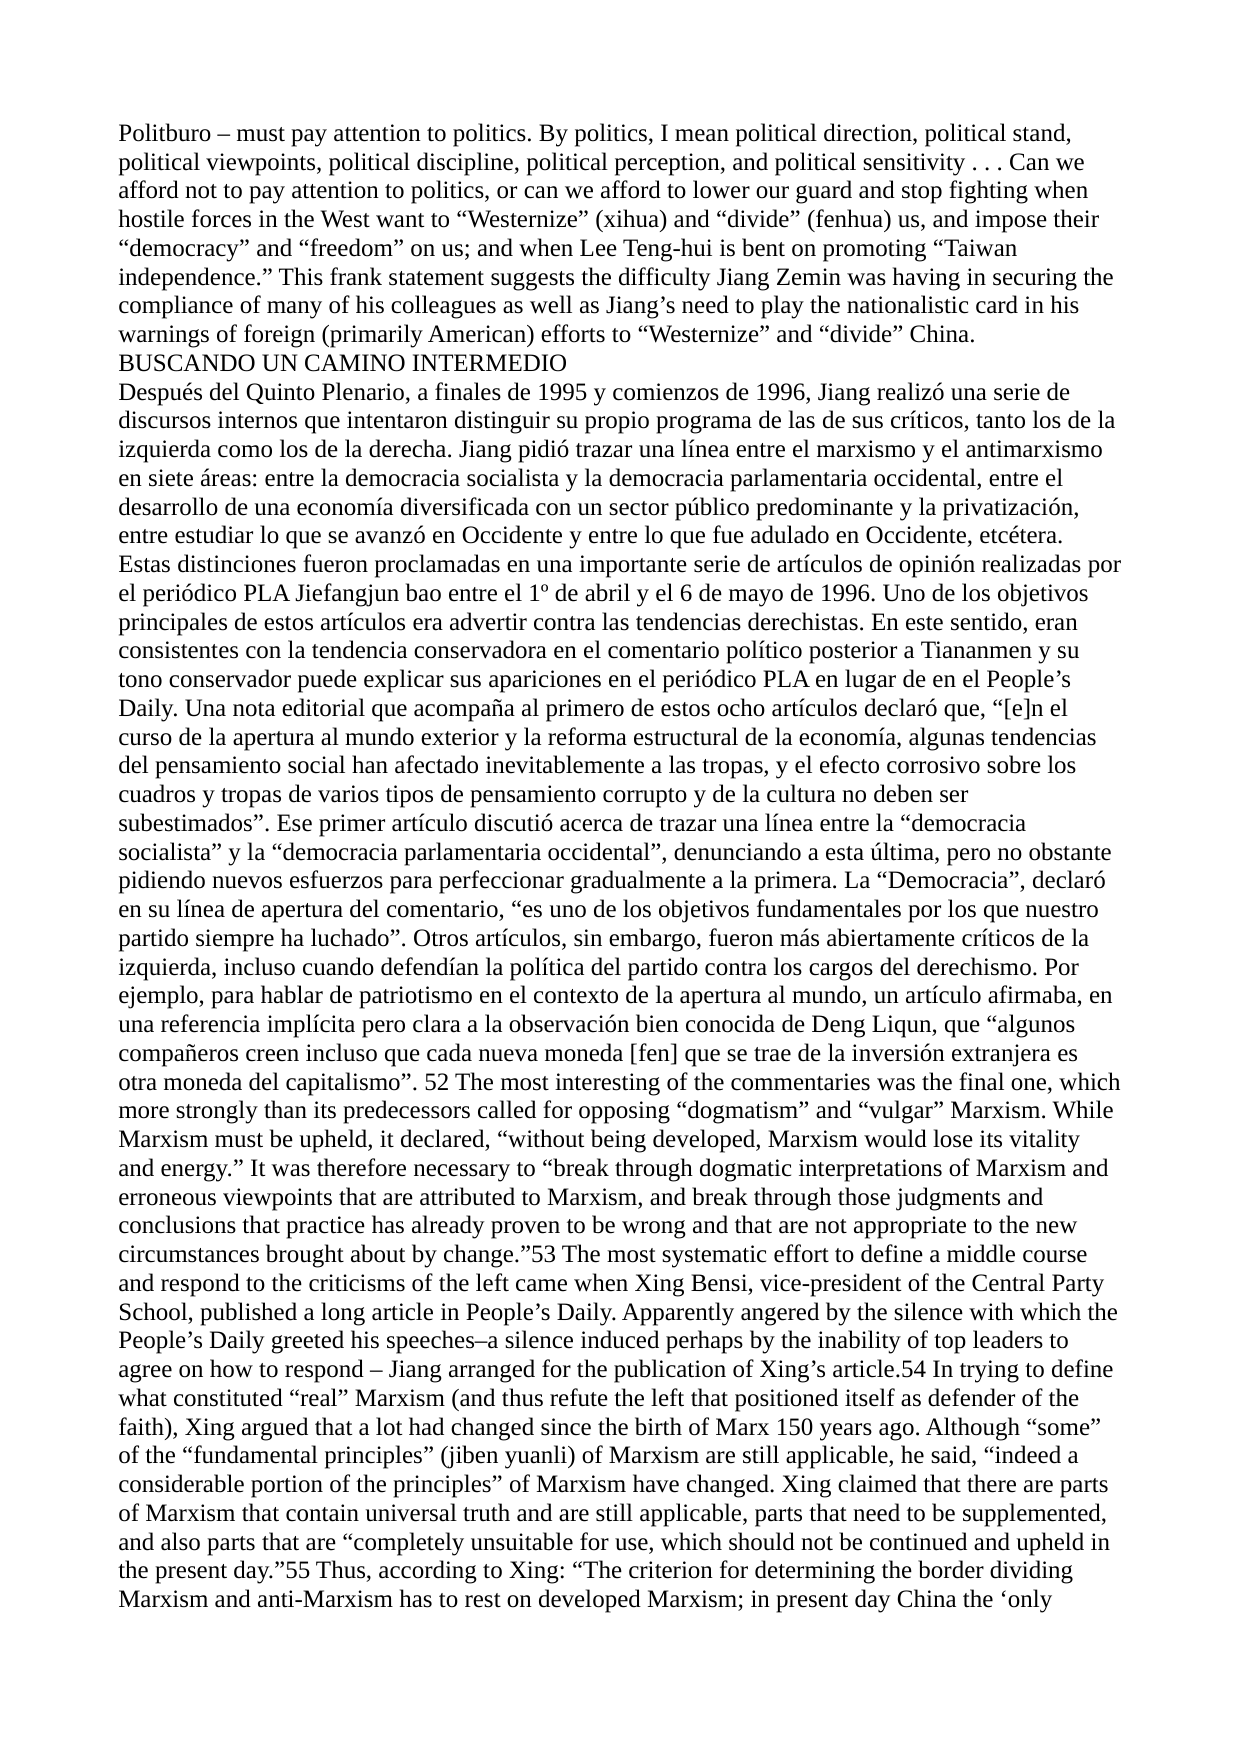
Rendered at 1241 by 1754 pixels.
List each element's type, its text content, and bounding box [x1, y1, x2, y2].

text Politburo – must pay attention to politics. By politics, I mean political direction, political stand, political viewpoints, political discipline, political perception, and political sensitivity . . . Can we afford not to pay attention to politics, or can we afford to lower our guard and stop fighting when hostile forces in the West want to “Westernize” (xihua) and “divide” (fenhua) us, and impose their “democracy” and “freedom” on us; and when Lee Teng-hui is bent on promoting “Taiwan independence.” This frank statement suggests the difficulty Jiang Zemin was having in securing the compliance of many of his colleagues as well as Jiang’s need to play the nationalistic card in his warnings of foreign (primarily American) efforts to “Westernize” and “divide” China. [118, 118, 1122, 348]
text BUSCANDO UN CAMINO INTERMEDIO [118, 348, 1122, 377]
text Después del Quinto Plenario, a finales de 1995 y comienzos de 1996, Jiang realizó una serie de discursos internos que intentaron distinguir su propio programa de las de sus críticos, tanto los de la izquierda como los de la derecha. Jiang pidió trazar una línea entre el marxismo y el antimarxismo en siete áreas: entre la democracia socialista y la democracia parlamentaria occidental, entre el desarrollo de una economía diversificada con un sector público predominante y la privatización, entre estudiar lo que se avanzó en Occidente y entre lo que fue adulado en Occidente, etcétera. Estas distinciones fueron proclamadas en una importante serie de artículos de opinión realizadas por el periódico PLA Jiefangjun bao entre el 1º de abril y el 6 de mayo de 1996. Uno de los objetivos principales de estos artículos era advertir contra las tendencias derechistas. En este sentido, eran consistentes con la tendencia conservadora en el comentario político posterior a Tiananmen y su tono conservador puede explicar sus apariciones en el periódico PLA en lugar de en el People’s Daily. Una nota editorial que acompaña al primero de estos ocho artículos declaró que, “[e]n el curso de la apertura al mundo exterior y la reforma estructural de la economía, algunas tendencias del pensamiento social han afectado inevitablemente a las tropas, y el efecto corrosivo sobre los cuadros y tropas de varios tipos de pensamiento corrupto y de la cultura no deben ser subestimados”. Ese primer artículo discutió acerca de trazar una línea entre la “democracia socialista” y la “democracia parlamentaria occidental”, denunciando a esta última, pero no obstante pidiendo nuevos esfuerzos para perfeccionar gradualmente a la primera. La “Democracia”, declaró en su línea de apertura del comentario, “es uno de los objetivos fundamentales por los que nuestro partido siempre ha luchado”. Otros artículos, sin embargo, fueron más abiertamente críticos de la izquierda, incluso cuando defendían la política del partido contra los cargos del derechismo. Por ejemplo, para hablar de patriotismo en el contexto de la apertura al mundo, un artículo afirmaba, en una referencia implícita pero clara a la observación bien conocida de Deng Liqun, que “algunos compañeros creen incluso que cada nueva moneda [fen] que se trae de la inversión extranjera es otra moneda del capitalismo”. 52 The most interesting of the commentaries was the final one, which more strongly than its predecessors called for opposing “dogmatism” and “vulgar” Marxism. While Marxism must be upheld, it declared, “without being developed, Marxism would lose its vitality and energy.” It was therefore necessary to “break through dogmatic interpretations of Marxism and erroneous viewpoints that are attributed to Marxism, and break through those judgments and conclusions that practice has already proven to be wrong and that are not appropriate to the new circumstances brought about by change.”53 The most systematic effort to define a middle course and respond to the criticisms of the left came when Xing Bensi, vice-president of the Central Party School, published a long article in People’s Daily. Apparently angered by the silence with which the People’s Daily greeted his speeches–a silence induced perhaps by the inability of top leaders to agree on how to respond – Jiang arranged for the publication of Xing’s article.54 In trying to define what constituted “real” Marxism (and thus refute the left that positioned itself as defender of the faith), Xing argued that a lot had changed since the birth of Marx 150 years ago. Although “some” of the “fundamental principles” (jiben yuanli) of Marxism are still applicable, he said, “indeed a considerable portion of the principles” of Marxism have changed. Xing claimed that there are parts of Marxism that contain universal truth and are still applicable, parts that need to be supplemented, and also parts that are “completely unsuitable for use, which should not be continued and upheld in the present day.”55 Thus, according to Xing: “The criterion for determining the border dividing Marxism and anti-Marxism has to rest on developed Marxism; in present day China the ‘only [118, 377, 1122, 1613]
